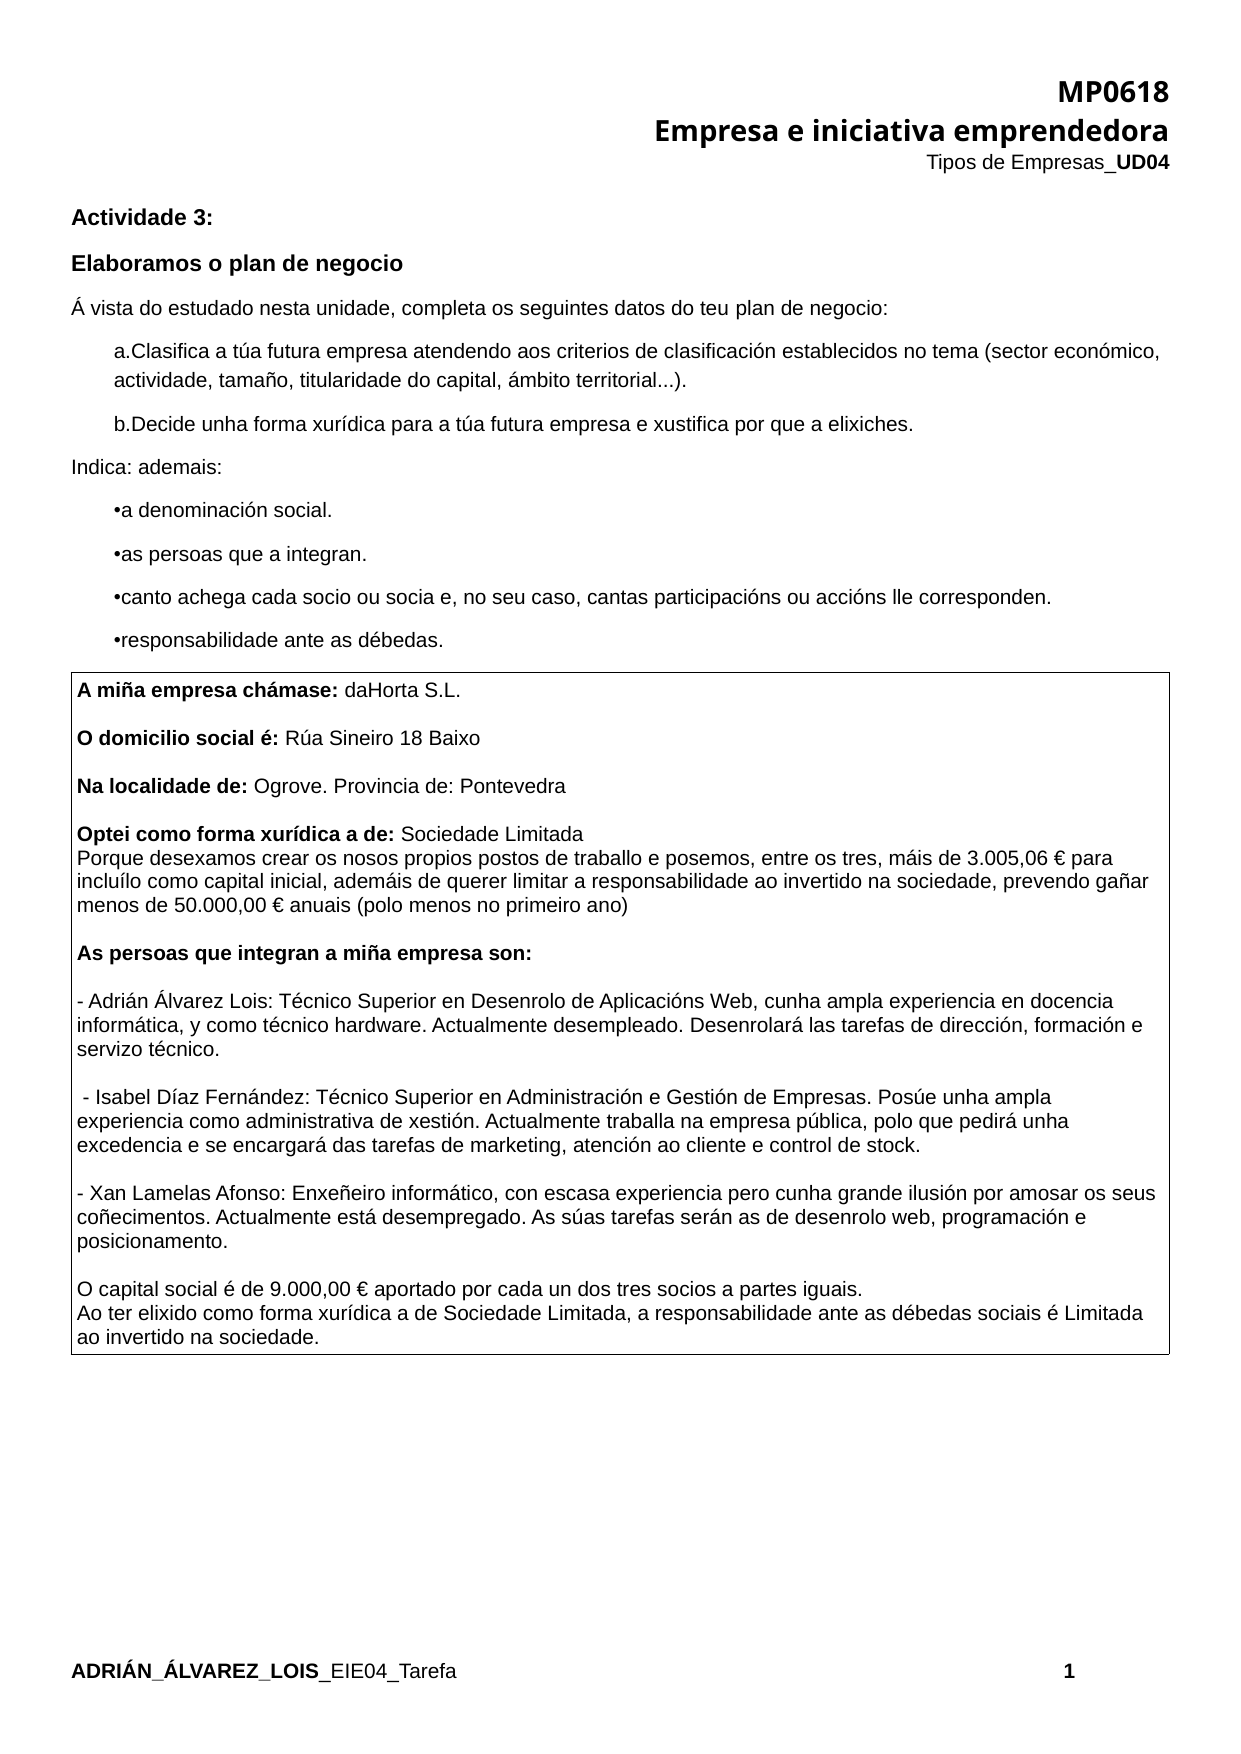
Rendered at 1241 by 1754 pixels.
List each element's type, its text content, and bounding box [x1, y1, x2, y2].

list a denominación social. [71, 498, 1169, 522]
text Indica: ademais: [71, 455, 1169, 479]
list as persoas que a integran. [71, 541, 1169, 566]
text Elaboramos o plan de negocio [71, 250, 1169, 276]
list Decide unha forma xurídica para a túa futura empresa e xustifica por que a elixiches. [71, 411, 1169, 435]
list responsabilidade ante as débedas. [71, 628, 1169, 652]
table_header A miña empresa chámase: daHorta S.L. O domicilio social é: Rúa Sineiro 18 Baixo Na localidade de: Ogrove. Provincia de: Pontevedra Optei como forma xurídica a de: Sociedade Limitada Porque desexamos crear os nosos propios postos de traballo e posemos, entre os tres, máis de 3.005,06 € para incluílo como capital inicial, ademáis de querer limitar a responsabilidade ao invertido na sociedade, prevendo gañar menos de 50.000,00 € anuais (polo menos no primeiro ano) As persoas que integran a miña empresa son: - Adrián Álvarez Lois: Técnico Superior en Desenrolo de Aplicacións Web, cunha ampla experiencia en docencia informática, y como técnico hardware. Actualmente desempleado. Desenrolará las tarefas de dirección, formación e servizo técnico. - Isabel Díaz Fernández: Técnico Superior en Administración e Gestión de Empresas. Posúe unha ampla experiencia como administrativa de xestión. Actualmente traballa na empresa pública, polo que pedirá unha excedencia e se encargará das tarefas de marketing, atención ao cliente e control de stock. - Xan Lamelas Afonso: Enxeñeiro informático, con escasa experiencia pero cunha grande ilusión por amosar os seus coñecimentos. Actualmente está desempregado. As súas tarefas serán as de desenrolo web, programación e posicionamento. O capital social é de 9.000,00 € aportado por cada un dos tres socios a partes iguais. Ao ter elixido como forma xurídica a de Sociedade Limitada, a responsabilidade ante as débedas sociais é Limitada ao invertido na sociedade. [72, 673, 1169, 1354]
text Á vista do estudado nesta unidade, completa os seguintes datos do teu plan de negocio: [71, 296, 1169, 320]
text Actividade 3: [71, 204, 1169, 230]
list Clasifica a túa futura empresa atendendo aos criterios de clasificación establecidos no tema (sector económico, actividade, tamaño, titularidade do capital, ámbito territorial...). [71, 339, 1169, 392]
list canto achega cada socio ou socia e, no seu caso, cantas participacións ou accións lle corresponden. [71, 585, 1169, 609]
